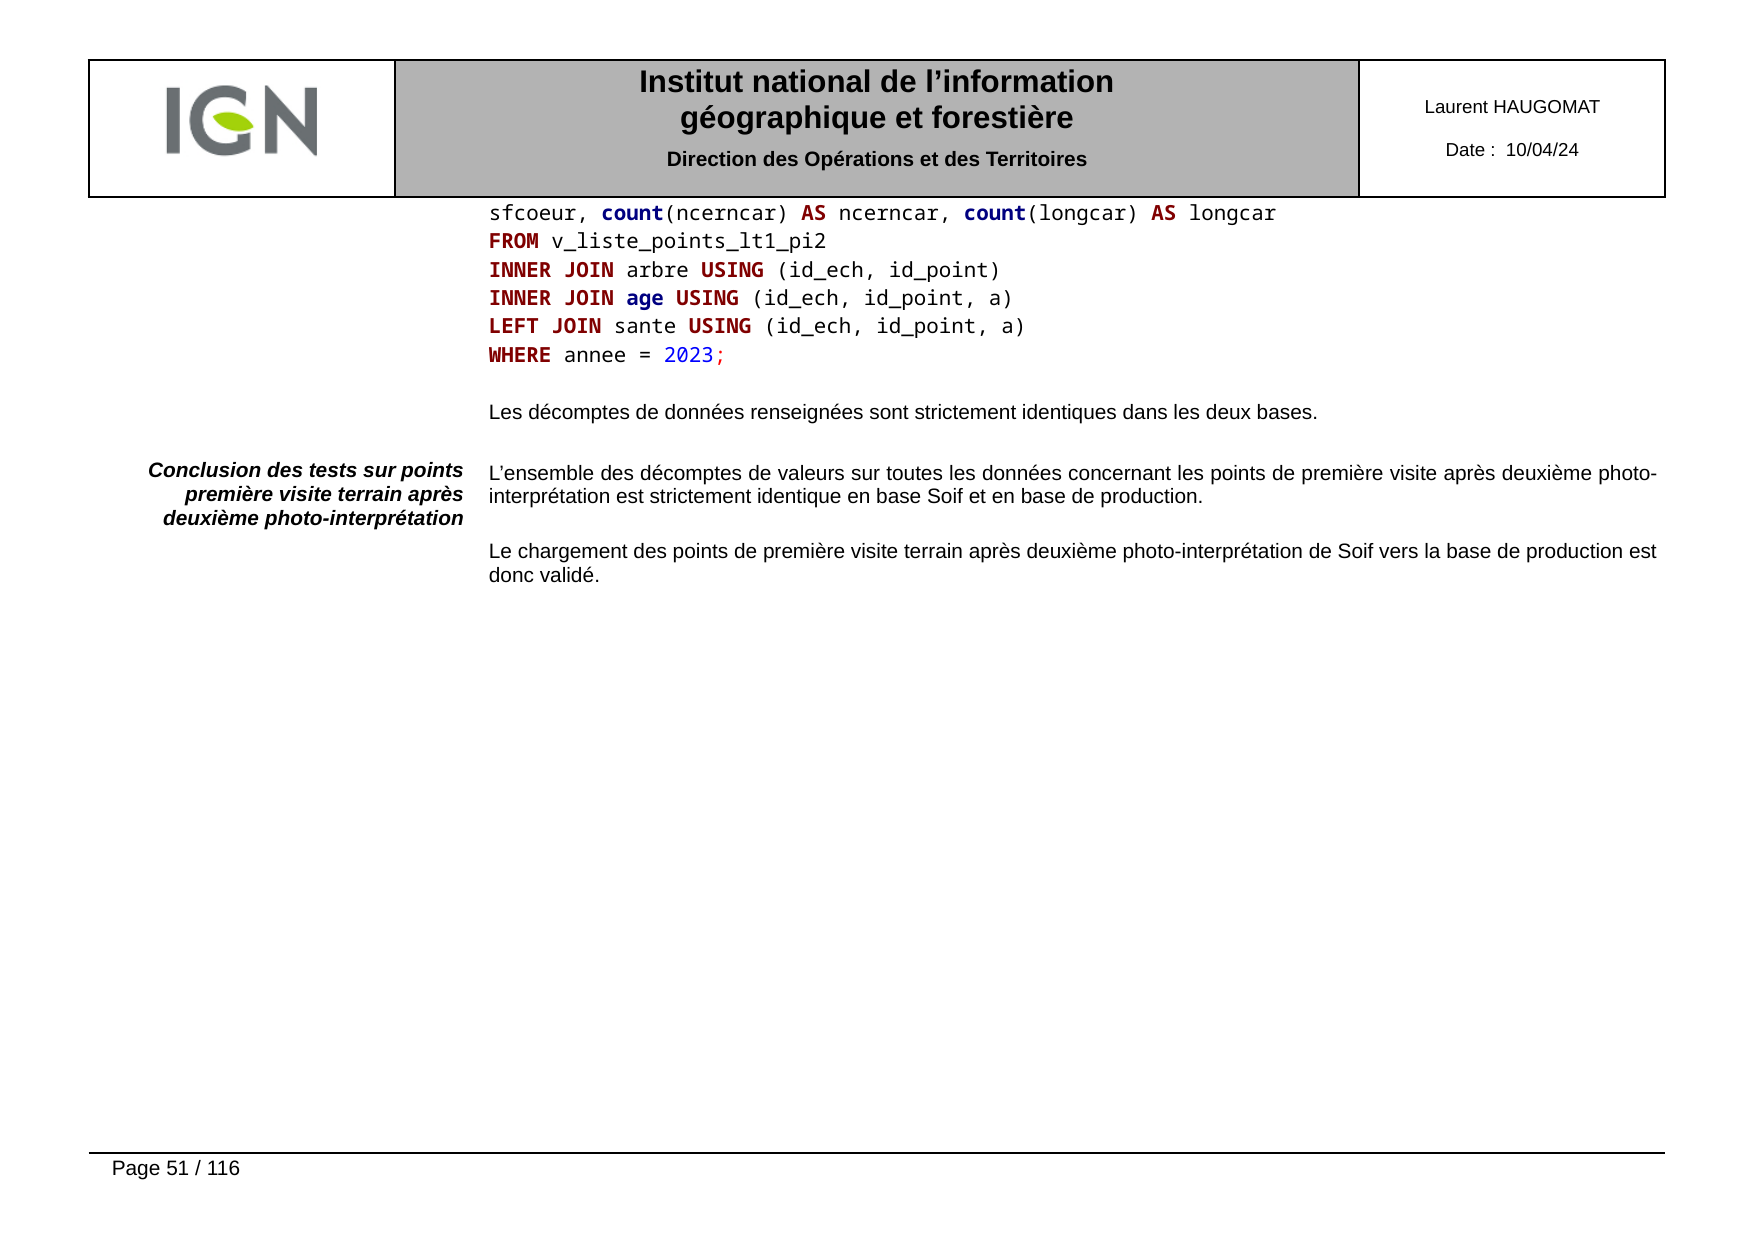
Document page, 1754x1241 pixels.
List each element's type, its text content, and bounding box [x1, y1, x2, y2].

table_cell L’ensemble des décomptes de valeurs sur toutes les données concernant les points de première visite après deuxième photo-interprétation est strictement identique en base Soif et en base de production. Le chargement des points de première visite terrain après deuxième photo-interprétation de Soif vers la base de production est donc validé. [483, 457, 1665, 648]
picture [141, 62, 343, 180]
table_cell [89, 198, 483, 457]
table_cell sfcoeur, count(ncerncar) AS ncerncar, count(longcar) AS longcar FROM v_liste_points_lt1_pi2 INNER JOIN arbre USING (id_ech, id_point) INNER JOIN age USING (id_ech, id_point, a) LEFT JOIN sante USING (id_ech, id_point, a) WHERE annee = 2023; Les décomptes de données renseignées sont strictement identiques dans les deux bases. [483, 198, 1665, 457]
table_cell Conclusion des tests sur points première visite terrain après deuxième photo-interprétation [89, 457, 483, 648]
